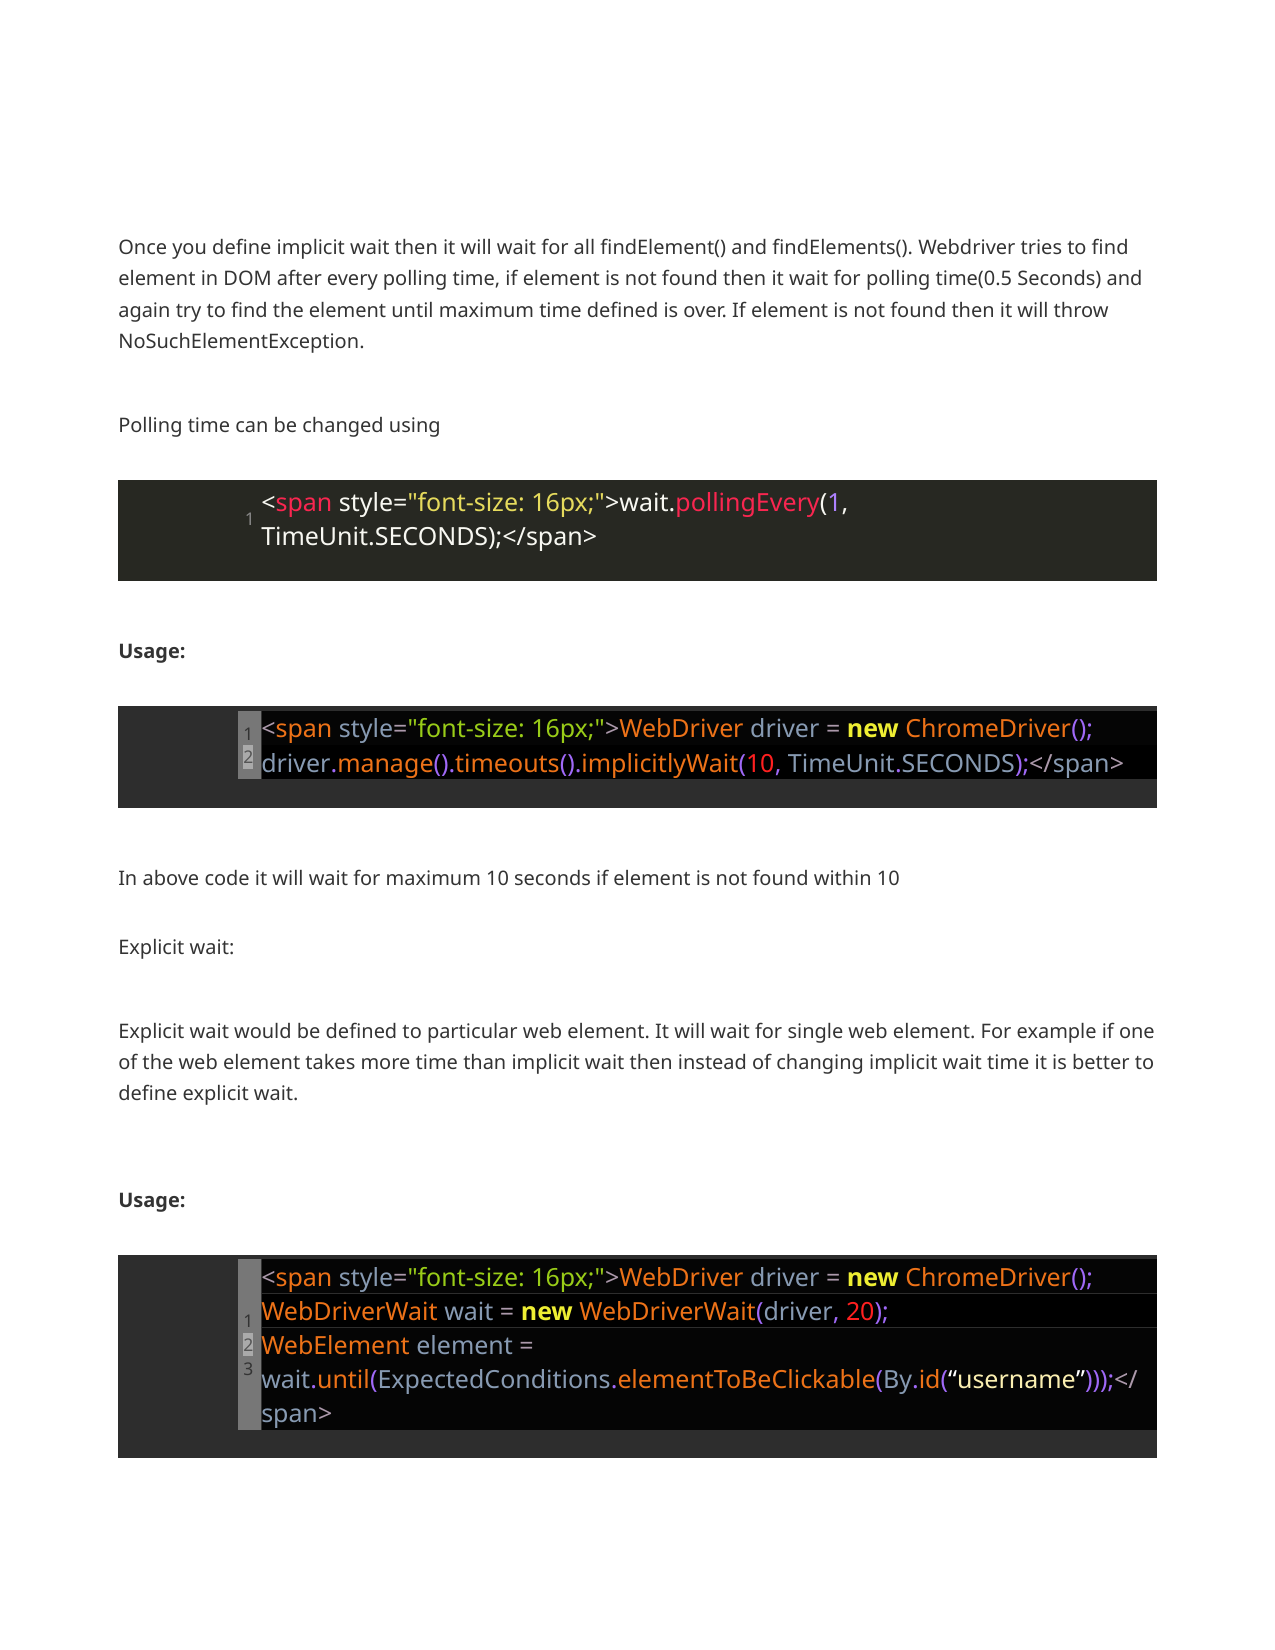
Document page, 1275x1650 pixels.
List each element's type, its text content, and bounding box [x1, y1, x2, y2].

text Explicit wait: [118, 933, 1157, 961]
text Explicit wait would be defined to particular web element. It will wait for single web element. For example if one of the web element takes more time than implicit wait then instead of changing implicit wait time it is better to define explicit wait. [118, 1017, 1157, 1107]
text In above code it will wait for maximum 10 seconds if element is not found within 10 [118, 864, 1157, 892]
text Polling time can be changed using [118, 411, 1157, 438]
text Once you define implicit wait then it will wait for all findElement() and findElements(). Webdriver tries to find element in DOM after every polling time, if element is not found then it wait for polling time(0.5 Seconds) and again try to find the element until maximum time defined is over. If element is not found then it will throw NoSuchElementException. [118, 233, 1157, 354]
text Usage: [118, 1186, 1157, 1213]
table_header 1 2 [238, 711, 261, 779]
table_header 1 2 3 [238, 1259, 261, 1430]
text Usage: [118, 637, 1157, 665]
table_header 1 [238, 484, 261, 552]
